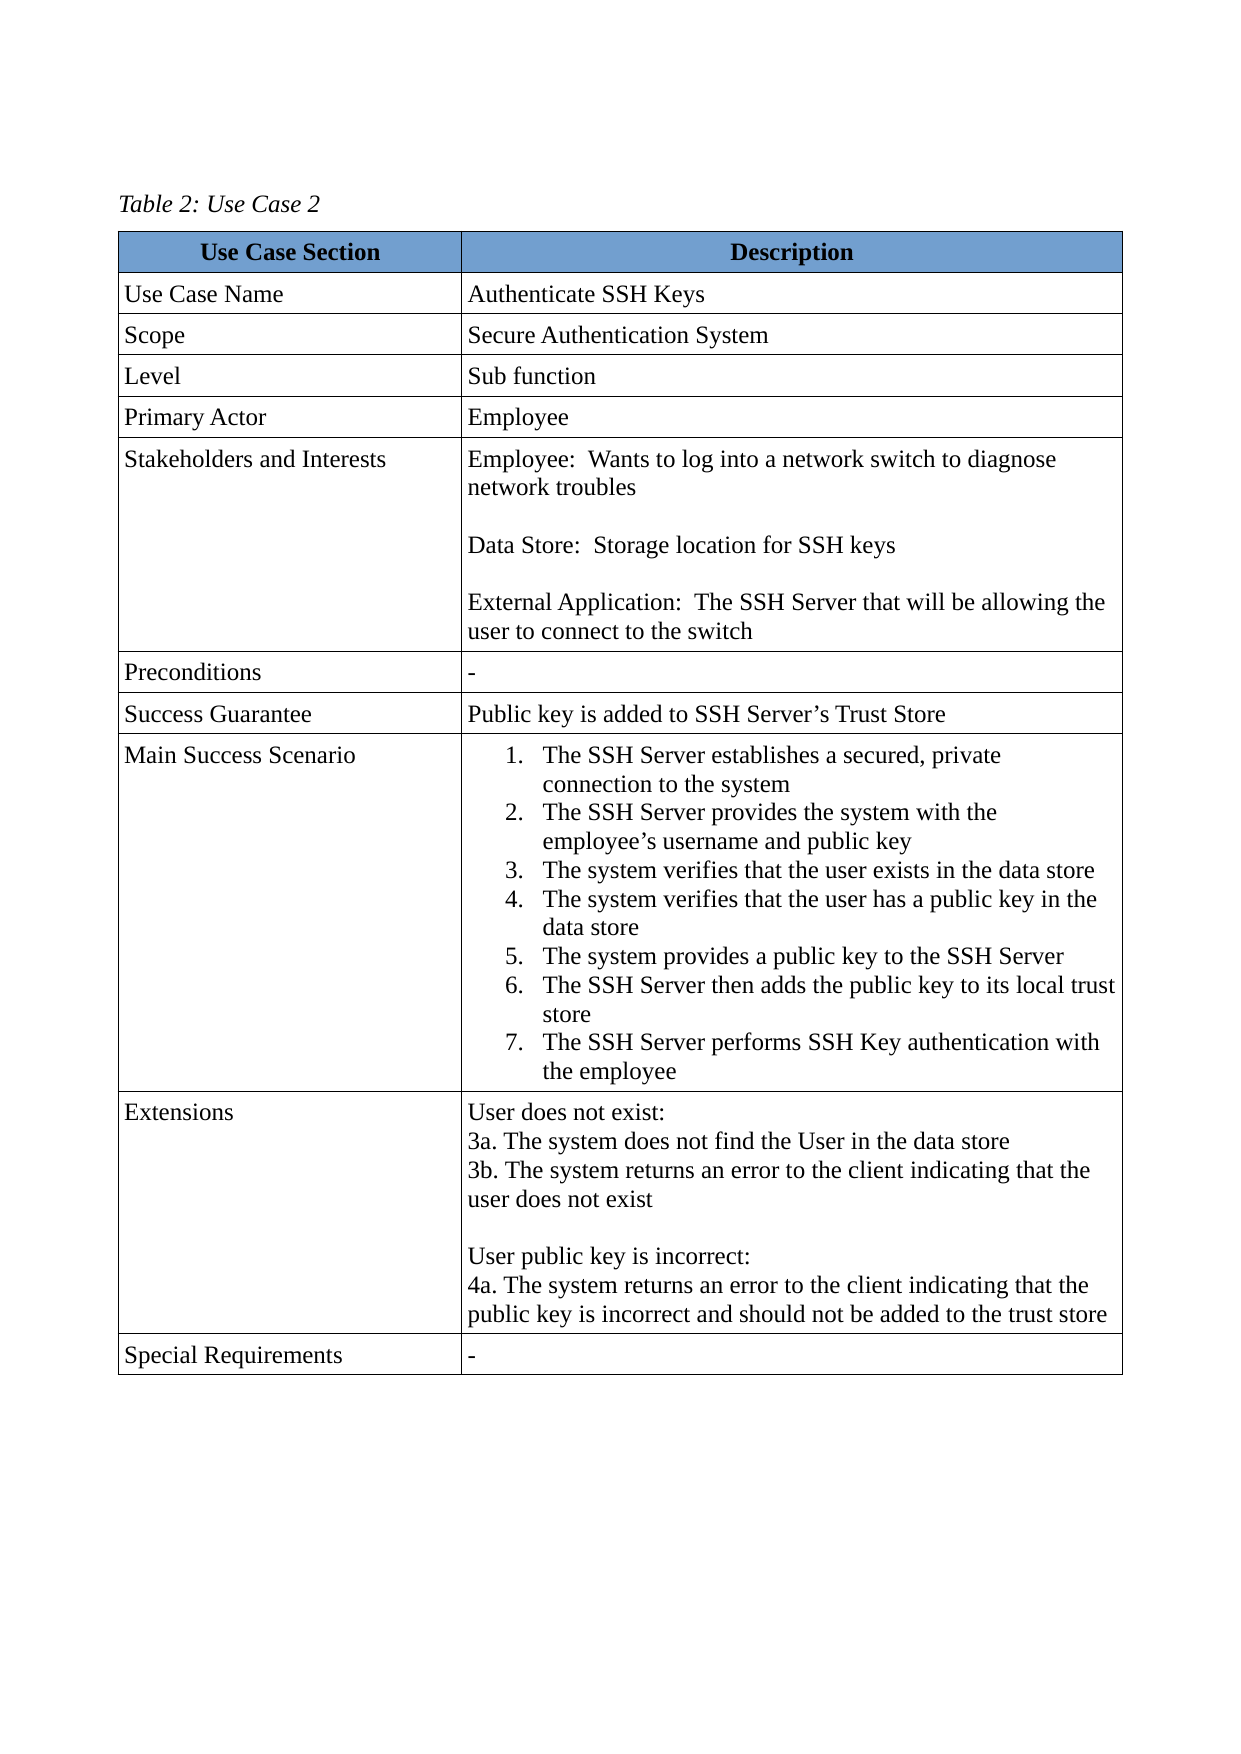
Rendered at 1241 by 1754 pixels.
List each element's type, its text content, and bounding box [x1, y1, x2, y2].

table_cell Public key is added to SSH Server’s Trust Store [462, 693, 1122, 733]
table_cell Sub function [462, 355, 1122, 396]
table_cell User does not exist: 3a. The system does not find the User in the data store 3b. The system returns an error to the client indicating that the user does not exist User public key is incorrect: 4a. The system returns an error to the client indicating that the public key is incorrect and should not be added to the trust store [462, 1092, 1122, 1333]
table_cell - [462, 652, 1122, 692]
table_cell - [462, 1334, 1122, 1374]
table_cell Authenticate SSH Keys [462, 273, 1122, 313]
text Table 2: Use Case 2 [118, 189, 1122, 218]
table_cell Stakeholders and Interests [119, 438, 461, 651]
table_cell Success Guarantee [119, 693, 461, 733]
table_cell Extensions [119, 1092, 461, 1333]
table_cell Primary Actor [119, 397, 461, 437]
table_cell Employee: Wants to log into a network switch to diagnose network troubles Data Store: Storage location for SSH keys External Application: The SSH Server that will be allowing the user to connect to the switch [462, 438, 1122, 651]
table_cell Secure Authentication System [462, 314, 1122, 354]
table_cell Preconditions [119, 652, 461, 692]
table_cell Special Requirements [119, 1334, 461, 1374]
table_cell Use Case Name [119, 273, 461, 313]
table_cell Level [119, 355, 461, 396]
table_cell Main Success Scenario [119, 734, 461, 1091]
table_cell Employee [462, 397, 1122, 437]
table_cell Scope [119, 314, 461, 354]
table_cell The SSH Server establishes a secured, private connection to the system The SSH Server provides the system with the employee’s username and public key The system verifies that the user exists in the data store The system verifies that the user has a public key in the data store The system provides a public key to the SSH Server The SSH Server then adds the public key to its local trust store The SSH Server performs SSH Key authentication with the employee [462, 734, 1122, 1091]
table_header Description [462, 232, 1122, 272]
table_header Use Case Section [119, 232, 461, 272]
